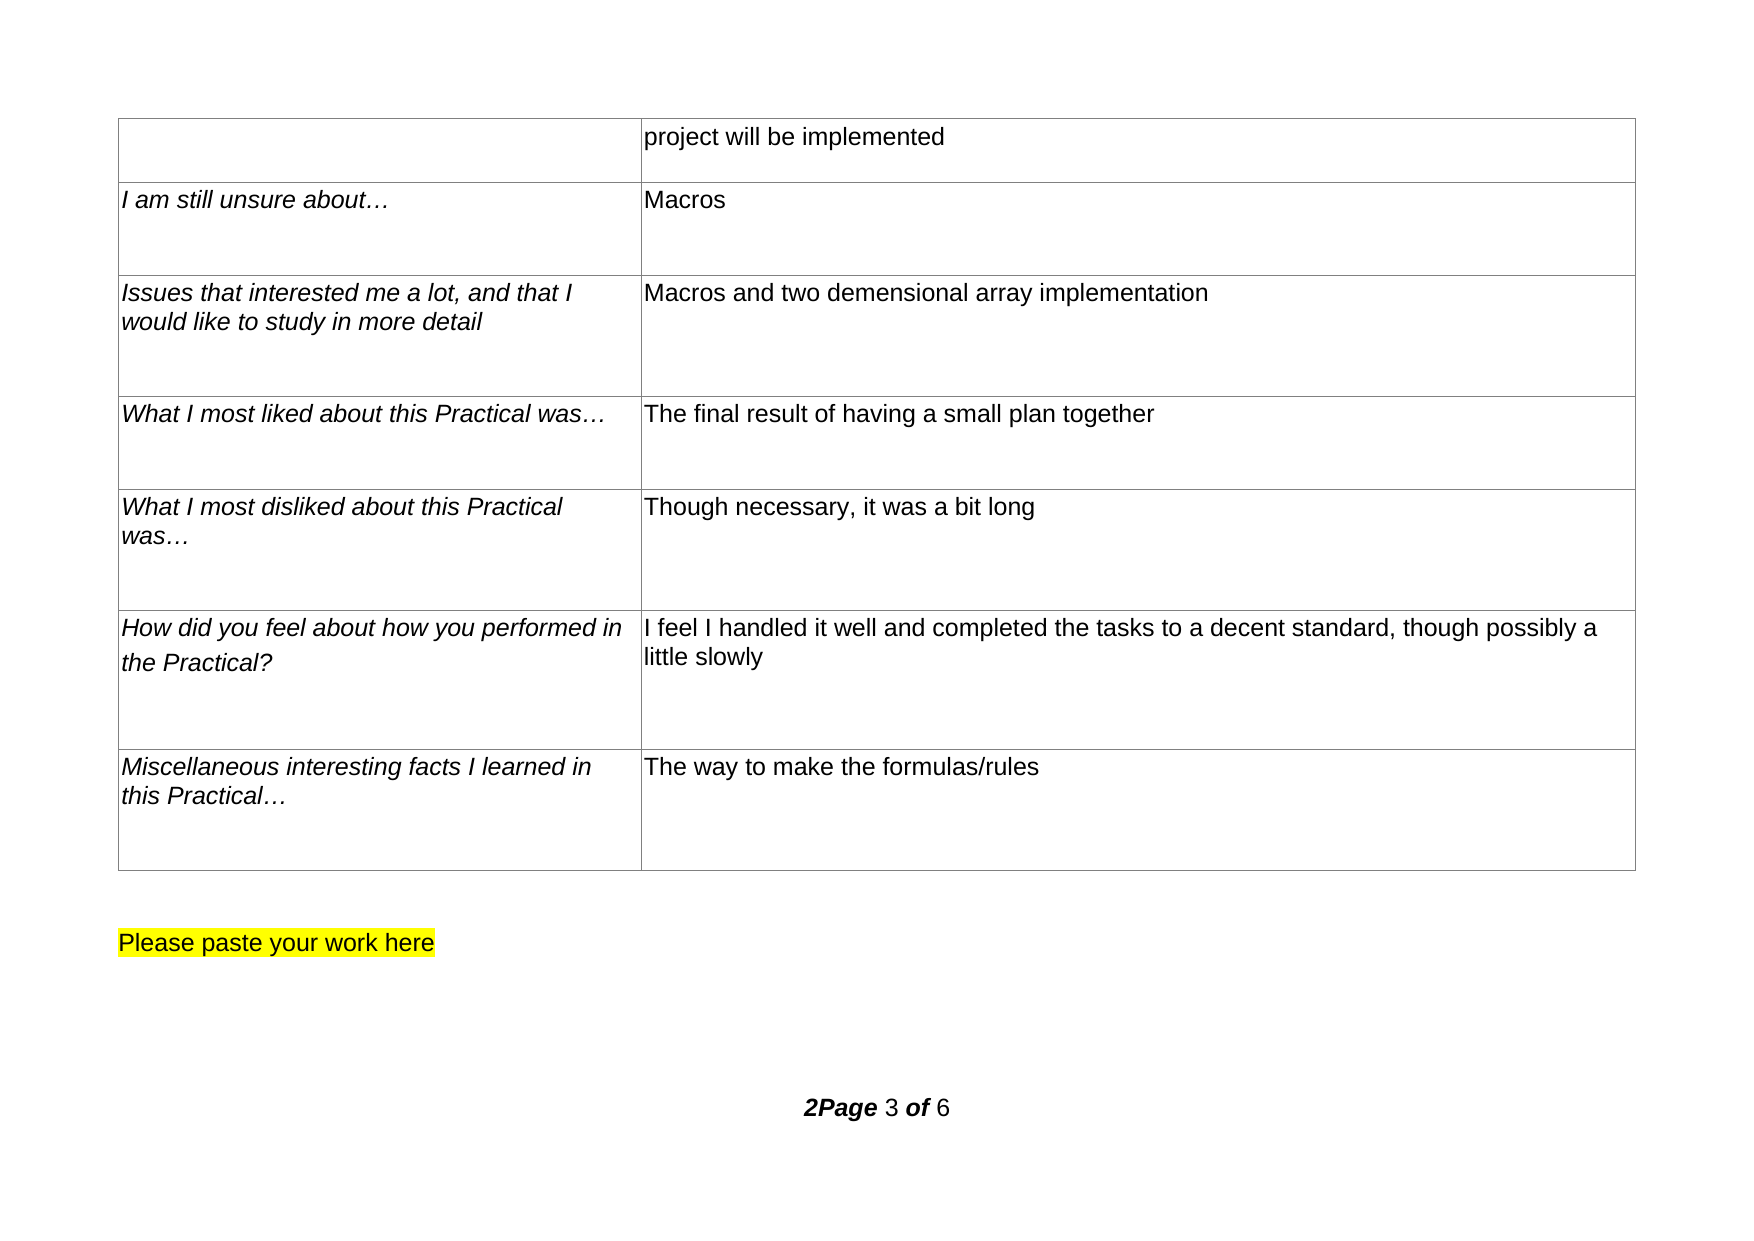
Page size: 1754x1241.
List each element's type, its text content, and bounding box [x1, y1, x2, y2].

table_cell Issues that interested me a lot, and that I would like to study in more detail [119, 276, 641, 396]
table_cell How did you feel about how you performed in the Practical? [119, 611, 641, 748]
table_cell Macros and two demensional array implementation [642, 276, 1635, 396]
table_cell What I most liked about this Practical was… [119, 397, 641, 488]
text Please paste your work here [118, 928, 1636, 957]
table_cell The final result of having a small plan together [642, 397, 1635, 488]
table_cell The way to make the formulas/rules [642, 750, 1635, 870]
table_cell Though necessary, it was a bit long [642, 490, 1635, 610]
table_cell project will be implemented [642, 119, 1635, 182]
table_cell Miscellaneous interesting facts I learned in this Practical… [119, 750, 641, 870]
table_cell What I most disliked about this Practical was… [119, 490, 641, 610]
table_cell Macros [642, 183, 1635, 274]
table_cell I feel I handled it well and completed the tasks to a decent standard, though possibly a little slowly [642, 611, 1635, 748]
table_cell I am still unsure about… [119, 183, 641, 274]
table_cell [119, 119, 641, 182]
